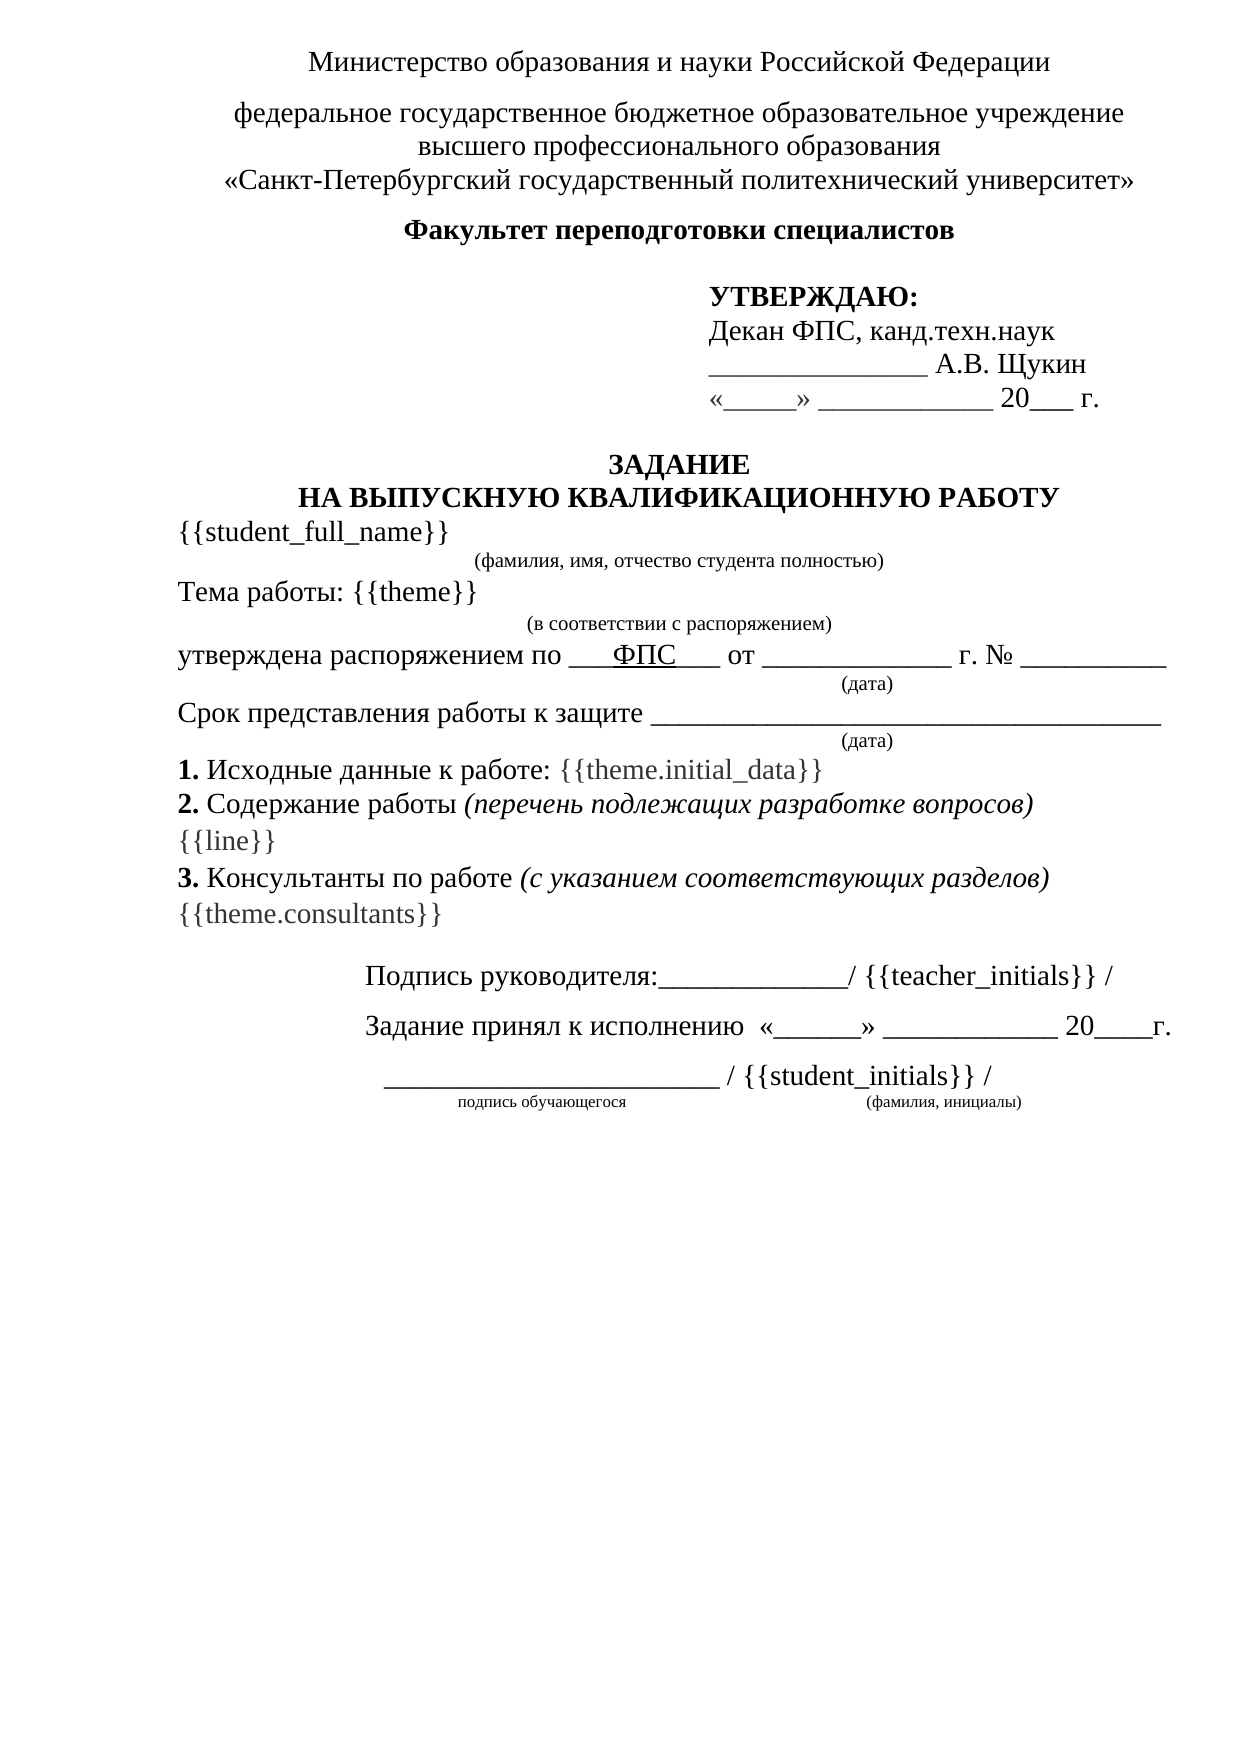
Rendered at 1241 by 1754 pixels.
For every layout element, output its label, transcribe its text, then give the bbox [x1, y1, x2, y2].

text 1. Исходные данные к работе: {{theme.initial_data}} [177, 752, 1181, 786]
text (дата) [767, 728, 1181, 752]
text Тема работы: {{theme}} [177, 574, 1181, 607]
text ЗАДАНИЕ [177, 447, 1181, 480]
text 2. Содержание работы (перечень подлежащих разработке вопросов) [177, 786, 1181, 819]
text {{line}} [177, 823, 1181, 856]
text утверждена распоряжением по ___ФПС___ от _____________ г. № __________ [177, 637, 1181, 671]
subtitle федеральное государственное бюджетное образовательное учреждение [177, 95, 1181, 128]
text подпись обучающегося (фамилия, инициалы) [384, 1092, 1181, 1125]
text «_____» ____________ 20___ г. [709, 380, 1181, 413]
subtitle Министерство образования и науки Российской Федерации [177, 44, 1181, 78]
subtitle 3. Консультанты по работе (с указанием соответствующих разделов) [177, 860, 1177, 893]
subtitle Факультет переподготовки специалистов [177, 212, 1181, 246]
subtitle {{theme.consultants}} [177, 897, 1177, 930]
text Срок представления работы к защите ___________________________________ [177, 695, 1181, 728]
text НА ВЫПУСКНУЮ КВАЛИФИКАЦИОННУЮ РАБОТУ [177, 480, 1181, 514]
subtitle Подпись руководителя:_____________/ {{teacher_initials}} / [365, 958, 1181, 991]
text (фамилия, имя, отчество студента полностью) [177, 547, 1181, 572]
text (в соответствии с распоряжением) [177, 611, 1181, 635]
text _______________ А.В. Щукин [709, 346, 1181, 380]
text _______________________ / {{student_initials}} / [384, 1058, 1181, 1092]
text Декан ФПС, канд.техн.наук [709, 313, 1181, 346]
text «Санкт-Петербургский государственный политехнический университет» [177, 162, 1181, 195]
text (дата) [767, 671, 1181, 695]
text УТВЕРЖДАЮ: [709, 279, 1181, 313]
subtitle высшего профессионального образования [177, 128, 1181, 162]
subtitle Задание принял к исполнению «______» ____________ 20____г. [365, 1008, 1181, 1041]
text {{student_full_name}} [177, 514, 1181, 547]
